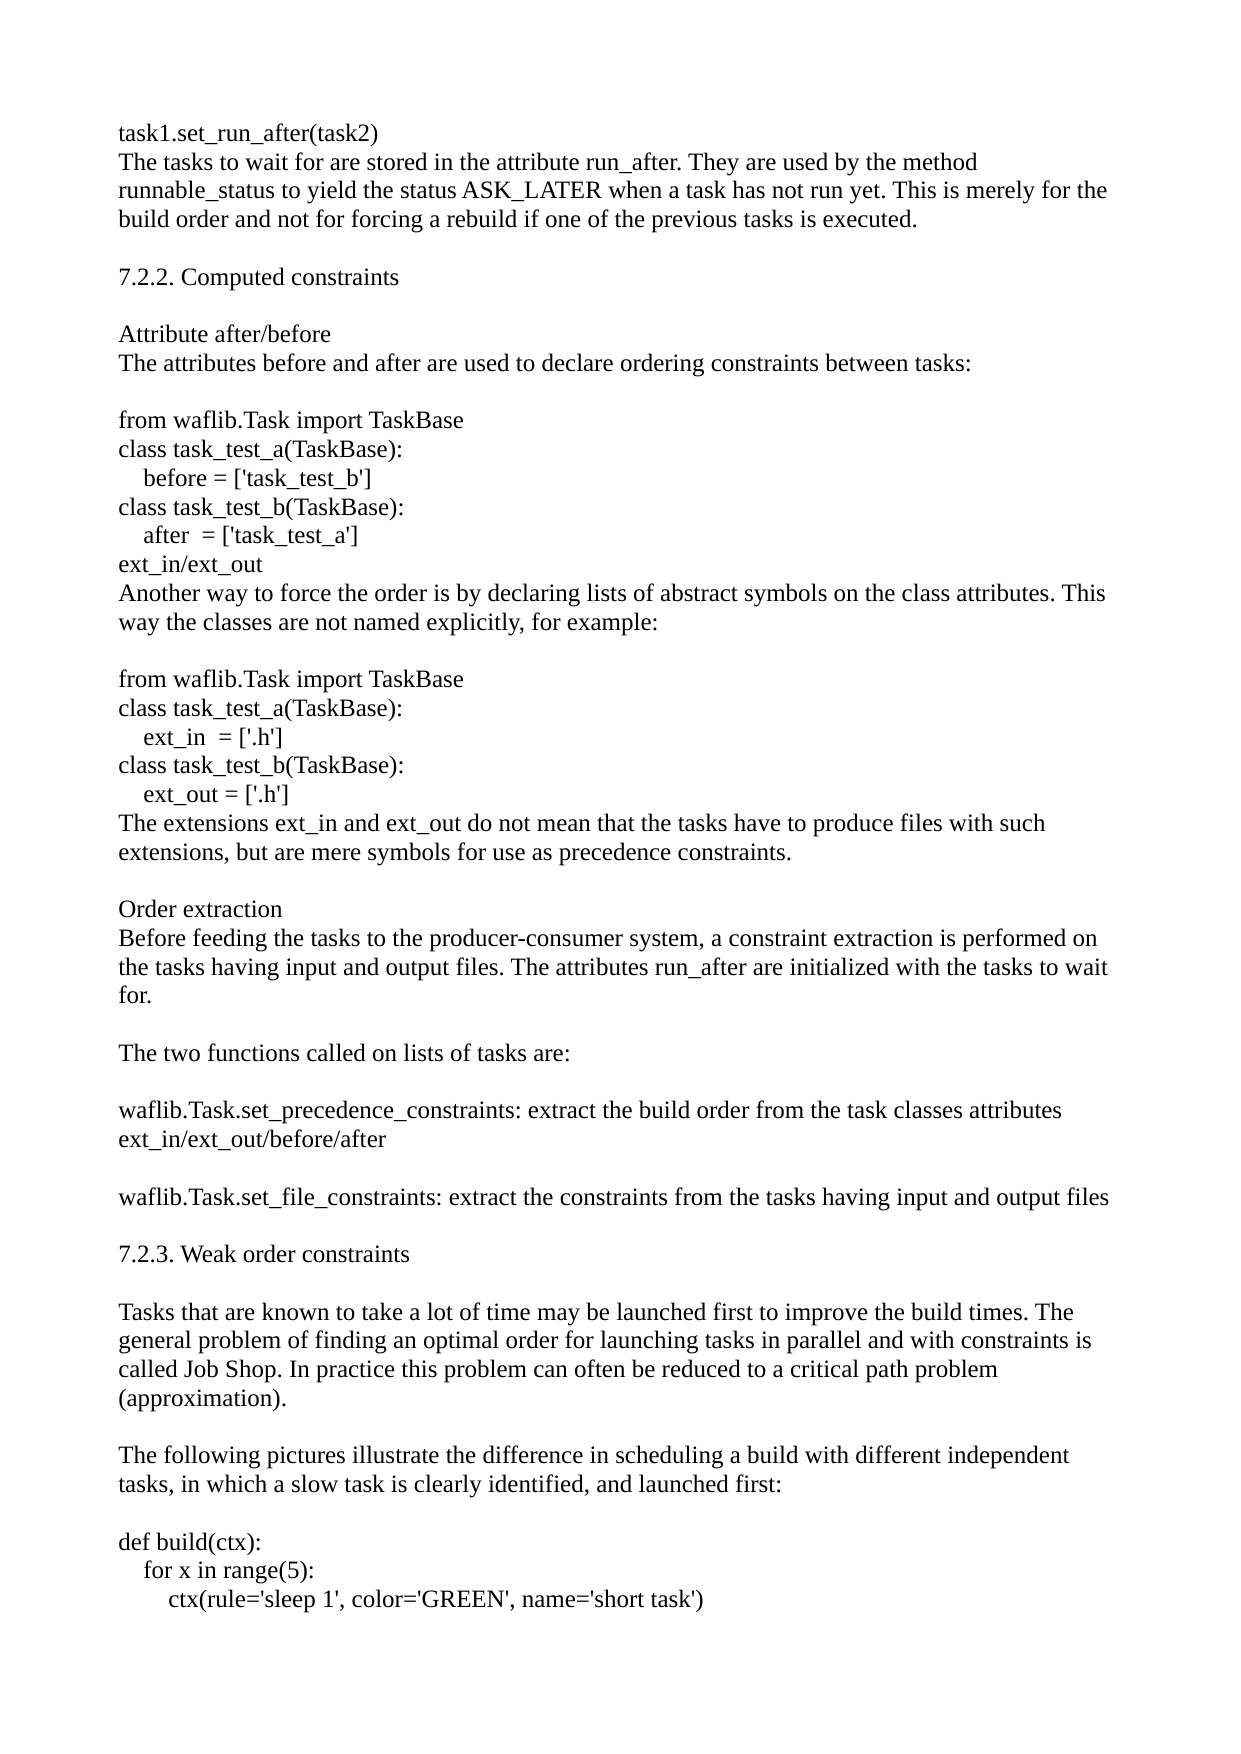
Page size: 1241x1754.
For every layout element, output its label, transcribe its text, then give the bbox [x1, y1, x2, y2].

text The following pictures illustrate the difference in scheduling a build with different independent tasks, in which a slow task is clearly identified, and launched first: [118, 1441, 1122, 1498]
text Tasks that are known to take a lot of time may be launched first to improve the build times. The general problem of finding an optimal order for launching tasks in parallel and with constraints is called Job Shop. In practice this problem can often be reduced to a critical path problem (approximation). [118, 1297, 1122, 1412]
text 7.2.3. Weak order constraints [118, 1239, 1122, 1268]
text task1.set_run_after(task2) [118, 118, 1122, 147]
text from waflib.Task import TaskBase [118, 664, 1122, 693]
text Another way to force the order is by declaring lists of abstract symbols on the class attributes. This way the classes are not named explicitly, for example: [118, 578, 1122, 636]
text ext_out = ['.h'] [118, 779, 1122, 808]
text after = ['task_test_a'] [118, 521, 1122, 549]
text The extensions ext_in and ext_out do not mean that the tasks have to produce files with such extensions, but are mere symbols for use as precedence constraints. [118, 808, 1122, 866]
text class task_test_b(TaskBase): [118, 492, 1122, 521]
text from waflib.Task import TaskBase [118, 406, 1122, 434]
text Order extraction [118, 894, 1122, 923]
text ctx(rule='sleep 1', color='GREEN', name='short task') [118, 1584, 1122, 1613]
text The two functions called on lists of tasks are: [118, 1038, 1122, 1067]
text class task_test_b(TaskBase): [118, 751, 1122, 779]
text class task_test_a(TaskBase): [118, 434, 1122, 463]
text The attributes before and after are used to declare ordering constraints between tasks: [118, 348, 1122, 377]
text waflib.Task.set_file_constraints: extract the constraints from the tasks having input and output files [118, 1182, 1122, 1211]
text waflib.Task.set_precedence_constraints: extract the build order from the task classes attributes ext_in/ext_out/before/after [118, 1096, 1122, 1153]
text ext_in/ext_out [118, 549, 1122, 578]
text def build(ctx): [118, 1527, 1122, 1556]
text for x in range(5): [118, 1556, 1122, 1584]
text before = ['task_test_b'] [118, 463, 1122, 492]
text ext_in = ['.h'] [118, 722, 1122, 751]
text Before feeding the tasks to the producer-consumer system, a constraint extraction is performed on the tasks having input and output files. The attributes run_after are initialized with the tasks to wait for. [118, 923, 1122, 1009]
text 7.2.2. Computed constraints [118, 262, 1122, 291]
text Attribute after/before [118, 319, 1122, 348]
text The tasks to wait for are stored in the attribute run_after. They are used by the method runnable_status to yield the status ASK_LATER when a task has not run yet. This is merely for the build order and not for forcing a rebuild if one of the previous tasks is executed. [118, 147, 1122, 233]
text class task_test_a(TaskBase): [118, 693, 1122, 722]
